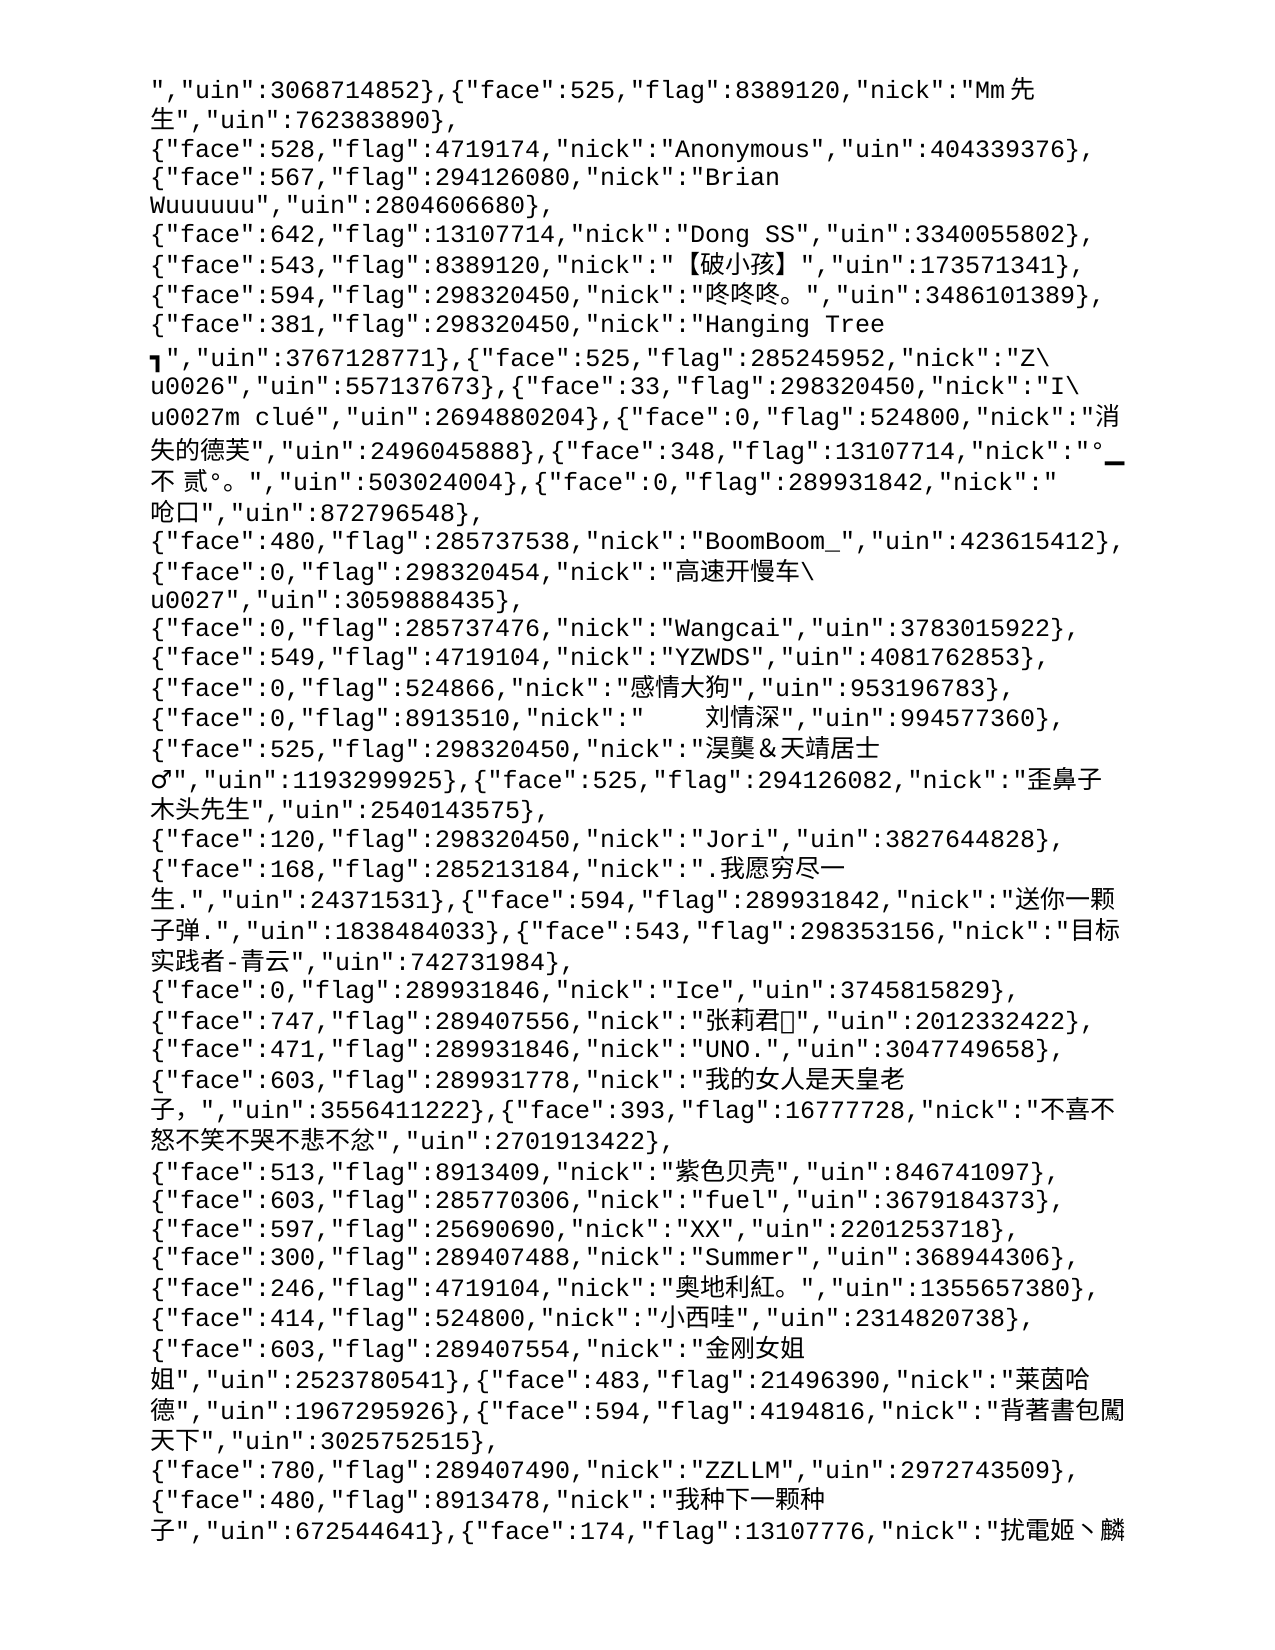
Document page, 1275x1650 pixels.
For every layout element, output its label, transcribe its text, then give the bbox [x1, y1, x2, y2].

text {"retcode":0,"result":{"friends":[{"flag":32,"uin":1977672877,"categories":8},{"flag":4,"uin":181332434,"categories":1},{"flag":16,"uin":1088436431,"categories":4},{"flag":0,"uin":941096745,"categories":0},{"flag":0,"uin":1585151611,"categories":0},{"flag":32,"uin":1805276168,"categories":8},{"flag":4,"uin":4096305117,"categories":1},{"flag":56,"uin":286207818,"categories":14},{"flag":24,"uin":1125327405,"categories":6},{"flag":0,"uin":1497473138,"categories":0},{"flag":0,"uin":2739990128,"categories":0},{"flag":0,"uin":1983256516,"categories":0},{"flag":4,"uin":2388335033,"categories":1},{"flag":40,"uin":1147705927,"categories":10},{"flag":52,"uin":2530017767,"categories":13},{"flag":24,"uin":1026406039,"categories":6},{"flag":52,"uin":1375142875,"categories":13},{"flag":60,"uin":741902648,"categories":15},{"flag":0,"uin":4017862415,"categories":0},{"flag":0,"uin":1029088018,"categories":0},{"flag":0,"uin":3264467930,"categories":0},{"flag":0,"uin":1390006806,"categories":0},{"flag":0,"uin":2059604775,"categories":0},{"flag":40,"uin":2039282992,"categories":10},{"flag":0,"uin":1748315047,"categories":0},{"flag":16,"uin":3395792869,"categories":4},{"flag":52,"uin":338614470,"categories":13},{"flag":32,"uin":2291420747,"categories":8},{"flag":56,"uin":3714169466,"categories":14},{"flag":60,"uin":2853954420,"categories":15},{"flag":0,"uin":2028112766,"categories":0},{"flag":52,"uin":3721554358,"categories":13},{"flag":40,"uin":3941231838,"categories":10},{"flag":0,"uin":2887505048,"categories":0},{"flag":0,"uin":2039443837,"categories":0},{"flag":40,"uin":1103178674,"categories":10},{"flag":8,"uin":2213006936,"categories":2},{"flag":52,"uin":3453345269,"categories":13},{"flag":16,"uin":2195235714,"categories":4},{"flag":32,"uin":3367345670,"categories":8},{"flag":4,"uin":3749770206,"categories":1},{"flag":4,"uin":2217980774,"categories":1},{"flag":32,"uin":1768968391,"categories":8},{"flag":8,"uin":3068714852,"categories":2},{"flag":4,"uin":762383890,"categories":1},{"flag":28,"uin":404339376,"categories":7},{"flag":0,"uin":2804606680,"categories":0},{"flag":4,"uin":3340055802,"categories":1},{"flag":56,"uin":173571341,"categories":14},{"flag":40,"uin":3486101389,"categories":10},{"flag":0,"uin":3767128771,"categories":0},{"flag":4,"uin":557137673,"categories":1},{"flag":0,"uin":2694880204,"categories":0},{"flag":4,"uin":2496045888,"categories":1},{"flag":0,"uin":503024004,"categories":0},{"flag":8,"uin":872796548,"categories":2},{"flag":8,"uin":423615412,"categories":2},{"flag":8,"uin":3059888435,"categories":2},{"flag":16,"uin":3783015922,"categories":4},{"flag":0,"uin":4081762853,"categories":0},{"flag":56,"uin":953196783,"categories":14},{"flag":4,"uin":994577360,"categories":1},{"flag":0,"uin":1193299925,"categories":0},{"flag":16,"uin":2540143575,"categories":4},{"flag":16,"uin":3827644828,"categories":4},{"flag":16,"uin":24371531,"categories":4},{"flag":0,"uin":1838484033,"categories":0},{"flag":40,"uin":742731984,"categories":10},{"flag":4,"uin":3745815829,"categories":1},{"flag":52,"uin":2012332422,"categories":13},{"flag":4,"uin":3047749658,"categories":1},{"flag":40,"uin":3556411222,"categories":10},{"flag":4,"uin":2701913422,"categories":1},{"flag":12,"uin":846741097,"categories":3},{"flag":0,"uin":3679184373,"categories":0},{"flag":0,"uin":2201253718,"categories":0},{"flag":56,"uin":368944306,"categories":14},{"flag":0,"uin":1355657380,"categories":0},{"flag":4,"uin":2314820738,"categories":1},{"flag":4,"uin":2523780541,"categories":1},{"flag":4,"uin":1967295926,"categories":1},{"flag":60,"uin":3025752515,"categories":15},{"flag":8,"uin":2972743509,"categories":2},{"flag":0,"uin":672544641,"categories":0},{"flag":4,"uin":870121305,"categories":1},{"flag":8,"uin":103862768,"categories":2},{"flag":8,"uin":2204872800,"categories":2},{"flag":4,"uin":2664429340,"categories":1},{"flag":28,"uin":2154140065,"categories":7},{"flag":0,"uin":422325932,"categories":0},{"flag":52,"uin":3712918149,"categories":13},{"flag":60,"uin":1078311989,"categories":15},{"flag":4,"uin":3684174950,"categories":1},{"flag":0,"uin":3094356795,"categories":0},{"flag":8,"uin":1661527163,"categories":2},{"flag":180,"uin":2423761838,"categories":13},{"flag":0,"uin":454094870,"categories":0},{"flag":52,"uin":2529801540,"categories":13},{"flag":4,"uin":4141049519,"categories":1},{"flag":16,"uin":2283606403,"categories":4},{"flag":4,"uin":2065586646,"categories":1},{"flag":4,"uin":3851402153,"categories":1},{"flag":0,"uin":3277047291,"categories":0},{"flag":4,"uin":1936321019,"categories":1},{"flag":16,"uin":4235856648,"categories":4},{"flag":52,"uin":3076685576,"categories":13},{"flag":52,"uin":1316903305,"categories":13},{"flag":0,"uin":4195509427,"categories":0},{"flag":8,"uin":3044831726,"categories":2},{"flag":56,"uin":820228441,"categories":14},{"flag":4,"uin":3386157348,"categories":1},{"flag":4,"uin":531222214,"categories":1},{"flag":4,"uin":2642720843,"categories":1},{"flag":56,"uin":3659999570,"categories":14},{"flag":60,"uin":54246419,"categories":15},{"flag":24,"uin":4260761366,"categories":6},{"flag":4,"uin":3297378557,"categories":1},{"flag":0,"uin":4268887161,"categories":0},{"flag":0,"uin":1633070284,"categories":0},{"flag":0,"uin":541297462,"categories":0},{"flag":8,"uin":3866683781,"categories":2},{"flag":16,"uin":3149378299,"categories":4},{"flag":24,"uin":358662936,"categories":6},{"flag":0,"uin":473553330,"categories":0},{"flag":56,"uin":2077016718,"categories":14},{"flag":40,"uin":1738680229,"categories":10},{"flag":56,"uin":2253793653,"categories":14},{"flag":8,"uin":2037083134,"categories":2},{"flag":0,"uin":820429602,"categories":0},{"flag":0,"uin":1019040402,"categories":0},{"flag":40,"uin":2493090829,"categories":10},{"flag":8,"uin":2929705342,"categories":2},{"flag":36,"uin":460677229,"categories":9},{"flag":56,"uin":3455013325,"categories":14},{"flag":40,"uin":2850645815,"categories":10},{"flag":4,"uin":3277943363,"categories":1},{"flag":60,"uin":680821533,"categories":15},{"flag":16,"uin":2568018606,"categories":4},{"flag":8,"uin":3793664627,"categories":2},{"flag":40,"uin":1190783551,"categories":10},{"flag":0,"uin":2066798362,"categories":0},{"flag":16,"uin":91356596,"categories":4},{"flag":40,"uin":4095632478,"categories":10},{"flag":16,"uin":1733302369,"categories":4},{"flag":0,"uin":2792243439,"categories":0},{"flag":40,"uin":4005201857,"categories":10},{"flag":4,"uin":3262958785,"categories":1},{"flag":0,"uin":3654423141,"categories":0},{"flag":0,"uin":3343422046,"categories":0},{"flag":16,"uin":1577047633,"categories":4},{"flag":4,"uin":49380132,"categories":1},{"flag":24,"uin":3720171744,"categories":6},{"flag":16,"uin":3284866365,"categories":4},{"flag":56,"uin":671367841,"categories":14},{"flag":40,"uin":4246366141,"categories":10},{"flag":4,"uin":1269370612,"categories":1},{"flag":12,"uin":777581083,"categories":3},{"flag":16,"uin":1908794158,"categories":4},{"flag":28,"uin":1720972474,"categories":7},{"flag":16,"uin":3474328382,"categories":4},{"flag":52,"uin":2214464719,"categories":13},{"flag":0,"uin":1113654174,"categories":0},{"flag":0,"uin":1924991718,"categories":0},{"flag":40,"uin":1646577952,"categories":10},{"flag":0,"uin":4195594865,"categories":0},{"flag":56,"uin":1529899454,"categories":14},{"flag":16,"uin":1431876177,"categories":4},{"flag":40,"uin":2513566115,"categories":10},{"flag":12,"uin":2342688027,"categories":3},{"flag":60,"uin":4250322215,"categories":15},{"flag":56,"uin":4161153221,"categories":14},{"flag":0,"uin":1797296198,"categories":0},{"flag":56,"uin":2803488946,"categories":14},{"flag":8,"uin":202682191,"categories":2},{"flag":0,"uin":2023888221,"categories":0},{"flag":0,"uin":2965573691,"categories":0},{"flag":12,"uin":2026599701,"categories":3},{"flag":48,"uin":1199066756,"categories":12},{"flag":8,"uin":432864289,"categories":2},{"flag":0,"uin":1648979348,"categories":0},{"flag":8,"uin":2030730295,"categories":2},{"flag":36,"uin":1527649067,"categories":9},{"flag":56,"uin":3633354779,"categories":14},{"flag":16,"uin":1073838877,"categories":4},{"flag":0,"uin":3672791053,"categories":0},{"flag":0,"uin":805894474,"categories":0},{"flag":60,"uin":1785828017,"categories":15},{"flag":60,"uin":2353957540,"categories":15},{"flag":16,"uin":2801910081,"categories":4},{"flag":24,"uin":592945054,"categories":6},{"flag":0,"uin":1156411021,"categories":0},{"flag":4,"uin":1274049440,"categories":1},{"flag":16,"uin":2567874074,"categories":4},{"flag":56,"uin":2724574832,"categories":14},{"flag":40,"uin":3378219673,"categories":10},{"flag":56,"uin":3068907758,"categories":14},{"flag":16,"uin":1225739776,"categories":4},{"flag":56,"uin":1604813308,"categories":14},{"flag":0,"uin":2978030534,"categories":0},{"flag":4,"uin":3517813898,"categories":1},{"flag":16,"uin":3949277109,"categories":4},{"flag":12,"uin":890469545,"categories":3},{"flag":16,"uin":3312439941,"categories":4},{"flag":8,"uin":2769104677,"categories":2},{"flag":40,"uin":4091629637,"categories":10},{"flag":4,"uin":2494987136,"categories":1},{"flag":0,"uin":3820709586,"categories":0},{"flag":4,"uin":1223429696,"categories":1},{"flag":0,"uin":3163067334,"categories":0},{"flag":56,"uin":1440948937,"categories":14},{"flag":24,"uin":4106038376,"categories":6},{"flag":0,"uin":4213490044,"categories":0},{"flag":16,"uin":104731760,"categories":4},{"flag":4,"uin":1378558763,"categories":1},{"flag":24,"uin":1716309025,"categories":6},{"flag":24,"uin":2577553388,"categories":6},{"flag":24,"uin":2113477161,"categories":6},{"flag":40,"uin":763811300,"categories":10},{"flag":56,"uin":1277261631,"categories":14},{"flag":4,"uin":1156618760,"categories":1},{"flag":40,"uin":1538845058,"categories":10},{"flag":40,"uin":3817764977,"categories":10},{"flag":8,"uin":4095309896,"categories":2},{"flag":8,"uin":4189826169,"categories":2},{"flag":16,"uin":2210825551,"categories":4},{"flag":24,"uin":1852029622,"categories":6},{"flag":0,"uin":365713189,"categories":0},{"flag":56,"uin":3806751814,"categories":14},{"flag":0,"uin":861491298,"categories":0},{"flag":36,"uin":1097773474,"categories":9},{"flag":0,"uin":1570744274,"categories":0},{"flag":56,"uin":4256126939,"categories":14},{"flag":0,"uin":3350965508,"categories":0},{"flag":40,"uin":950237266,"categories":10},{"flag":0,"uin":151684000,"categories":0},{"flag":40,"uin":1441627253,"categories":10},{"flag":56,"uin":687799544,"categories":14},{"flag":56,"uin":1772588817,"categories":14},{"flag":8,"uin":27297742,"categories":2},{"flag":16,"uin":1928697133,"categories":4},{"flag":8,"uin":308911789,"categories":2},{"flag":0,"uin":1561562393,"categories":0},{"flag":56,"uin":274465593,"categories":14},{"flag":56,"uin":214623348,"categories":14},{"flag":24,"uin":3371971021,"categories":6},{"flag":24,"uin":2718128011,"categories":6},{"flag":40,"uin":785644274,"categories":10},{"flag":56,"uin":3877792724,"categories":14},{"flag":24,"uin":1645723024,"categories":6},{"flag":40,"uin":1695307879,"categories":10},{"flag":40,"uin":793715980,"categories":10},{"flag":0,"uin":686188473,"categories":0},{"flag":40,"uin":4106253649,"categories":10},{"flag":24,"uin":2899526214,"categories":6},{"flag":8,"uin":1110137406,"categories":2},{"flag":8,"uin":2580704359,"categories":2},{"flag":8,"uin":2050968098,"categories":2},{"flag":8,"uin":627799510,"categories":2},{"flag":0,"uin":799614558,"categories":0},{"flag":60,"uin":1133013151,"categories":15},{"flag":40,"uin":1934469538,"categories":10},{"flag":28,"uin":2806771956,"categories":7},{"flag":4,"uin":4051144137,"categories":1},{"flag":4,"uin":1758883317,"categories":1},{"flag":0,"uin":1966274612,"categories":0},{"flag":40,"uin":2112703993,"categories":10},{"flag":36,"uin":602181312,"categories":9},{"flag":16,"uin":2512670497,"categories":4},{"flag":24,"uin":1917702288,"categories":6},{"flag":16,"uin":3708862873,"categories":4},{"flag":40,"uin":249442008,"categories":10},{"flag":60,"uin":1833509900,"categories":15},{"flag":0,"uin":887594263,"categories":0},{"flag":32,"uin":766497619,"categories":8},{"flag":24,"uin":2638781884,"categories":6},{"flag":0,"uin":3085155043,"categories":0},{"flag":24,"uin":3758830631,"categories":6},{"flag":0,"uin":1323525072,"categories":0},{"flag":56,"uin":4176151438,"categories":14},{"flag":56,"uin":3510012239,"categories":14},{"flag":24,"uin":4193103269,"categories":6},{"flag":40,"uin":4239830383,"categories":10},{"flag":56,"uin":2377771958,"categories":14},{"flag":0,"uin":1726221749,"categories":0},{"flag":12,"uin":2861633915,"categories":3},{"flag":56,"uin":3004507308,"categories":14},{"flag":12,"uin":1824214288,"categories":3},{"flag":24,"uin":320664662,"categories":6},{"flag":52,"uin":3762129043,"categories":13},{"flag":0,"uin":2417659070,"categories":0},{"flag":8,"uin":1630280990,"categories":2},{"flag":40,"uin":3053634866,"categories":10},{"flag":0,"uin":1383364091,"categories":0},{"flag":24,"uin":948901744,"categories":6},{"flag":24,"uin":452606520,"categories":6},{"flag":0,"uin":1430148815,"categories":0},{"flag":56,"uin":2361233545,"categories":14},{"flag":4,"uin":2607342395,"categories":1},{"flag":60,"uin":2514390106,"categories":15},{"flag":0,"uin":3212298566,"categories":0},{"flag":0,"uin":1180436080,"categories":0},{"flag":8,"uin":620934961,"categories":2},{"flag":0,"uin":1453307694,"categories":0},{"flag":28,"uin":4186464775,"categories":7},{"flag":0,"uin":1742243536,"categories":0},{"flag":0,"uin":1023362171,"categories":0}],"marknames":[{"uin":1977672877,"markname":"麦水科","type":0},{"uin":1088436431,"markname":"钟玲","type":0},{"uin":1585151611,"markname":"崔","type":0},{"uin":1805276168,"markname":"徐庆钟","type":0},{"uin":4096305117,"markname":"林佳豪","type":0},{"uin":286207818,"markname":"郭芳","type":0},{"uin":1125327405,"markname":"任传佳","type":0},{"uin":1497473138,"markname":"武汉地区负责人","type":0},{"uin":2739990128,"markname":"二中","type":0},{"uin":1983256516,"markname":"宋红莹教官","type":0},{"uin":2388335033,"markname":"张家豪","type":0},{"uin":1147705927,"markname":"虞达靖(十二届)","type":0},{"uin":2530017767,"markname":"麦薇","type":0},{"uin":1026406039,"markname":"卢涵","type":0},{"uin":1375142875,"markname":"欧琳","type":0},{"uin":741902648,"markname":"何桦","type":0},{"uin":4017862415,"markname":"刘洋","type":0},{"uin":1029088018,"markname":"。。。。。","type":0},{"uin":1390006806,"markname":"qq音速家族","type":0},{"uin":2059604775,"markname":"张晟凯自强","type":0},{"uin":2039282992,"markname":"鄂永芳","type":0},{"uin":1748315047,"markname":"小哄~(^V^)","type":0},{"uin":3395792869,"markname":"鸭子","type":0},{"uin":338614470,"markname":"杨泽敏","type":0},{"uin":3714169466,"markname":"廖敏","type":0},{"uin":2853954420,"markname":"罗家霖","type":0},{"uin":2028112766,"markname":"周雨梅","type":0},{"uin":3721554358,"markname":"赵珊莹","type":0},{"uin":3941231838,"markname":"十三届：李勇浩","type":0},{"uin":2887505048,"markname":"柳高地信学妹","type":0},{"uin":2039443837,"markname":"李万哲","type":0},{"uin":1103178674,"markname":"写作部：曾建姣","type":0},{"uin":2213006936,"markname":"陆秋丹","type":0},{"uin":3453345269,"markname":"张人干","type":0},{"uin":2195235714,"markname":"莫惠琴","type":0},{"uin":3367345670,"markname":"龙旭达","type":0},{"uin":3749770206,"markname":"黄维正","type":0},{"uin":2217980774,"markname":"大头","type":0},{"uin":3068714852,"markname":"赖系","type":0},{"uin":762383890,"markname":"大头","type":0},{"uin":2804606680,"markname":"吴锦波","type":0},{"uin":3340055802,"markname":"董斯斯","type":0},{"uin":173571341,"markname":"潘晓芸","type":0},{"uin":3486101389,"markname":"董婷婷","type":0},{"uin":3767128771,"markname":"15-资环-杨航025-116","type":0},{"uin":557137673,"markname":"虞思皓","type":0},{"uin":2694880204,"markname":"地信制图江燕桦","type":0},{"uin":2496045888,"markname":"啊蒋","type":0},{"uin":503024004,"markname":"王玥瑶","type":0},{"uin":872796548,"markname":" 冼蕾","type":0},{"uin":423615412,"markname":"潘泓江","type":0},{"uin":3059888435,"markname":"董霖明","type":0},{"uin":3783015922,"markname":"董富瑞","type":0},{"uin":4081762853,"markname":"15-地信-武景岳","type":0},{"uin":953196783,"markname":"邱闲","type":0},{"uin":994577360,"markname":"陈刘云","type":0},{"uin":1193299925,"markname":"略懂-康雨豪","type":0},{"uin":2540143575,"markname":"董鑫明","type":0},{"uin":3827644828,"markname":"N≡N","type":0},{"uin":24371531,"markname":"廖频","type":0},{"uin":1838484033,"markname":"15-地信-张慧","type":0},{"uin":742731984,"markname":"副社长李青云","type":0},{"uin":3745815829,"markname":"黎明兵","type":0},{"uin":2012332422,"markname":"潘俊霖","type":0},{"uin":3047749658,"markname":"董刚玉","type":0},{"uin":3556411222,"markname":"岑祚保","type":0},{"uin":2701913422,"markname":"冯月的mam","type":0},{"uin":846741097,"markname":"大姑姑","type":0},{"uin":3679184373,"markname":"冯玉乾","type":0},{"uin":2201253718,"markname":"14柳高徐汐","type":0},{"uin":368944306,"markname":"蒋跃兰","type":0},{"uin":1355657380,"markname":"学姐14号兰志娴","type":0},{"uin":2314820738,"markname":"李希靖","type":0},{"uin":2523780541,"markname":"李慧雯","type":0},{"uin":1967295926,"markname":"韦静茜","type":0},{"uin":3025752515,"markname":"谭济莎","type":0},{"uin":2972743509,"markname":"张强","type":0},{"uin":672544641,"markname":"14-地信-李郑宇","type":0},{"uin":870121305,"markname":"黎俊麟","type":0},{"uin":103862768,"markname":"邱俊源","type":0},{"uin":2204872800,"markname":"邓荻琛","type":0},{"uin":2664429340,"markname":"林楚莹","type":0},{"uin":422325932,"markname":"惠紫卿","type":0},{"uin":3712918149,"markname":"梁翀","type":0},{"uin":1078311989,"markname":"黄柳君","type":0},{"uin":3684174950,"markname":" 朱思娜","type":0},{"uin":3094356795,"markname":"谢煜晨","type":0},{"uin":1661527163,"markname":"豪弟","type":0},{"uin":2423761838,"markname":"黄振旸","type":0},{"uin":454094870,"markname":"何晓辉","type":0},{"uin":2529801540,"markname":"黄晨","type":0},{"uin":4141049519,"markname":"张灵玉","type":0},{"uin":2283606403,"markname":"妹","type":0},{"uin":2065586646,"markname":"陈俪萱","type":0},{"uin":3851402153,"markname":"于春堃","type":0},{"uin":3277047291,"markname":" 地信3班 朱正","type":0},{"uin":1936321019,"markname":"吴凌","type":0},{"uin":4235856648,"markname":"许艺龄","type":0},{"uin":3076685576,"markname":"邱昱","type":0},{"uin":1316903305,"markname":"严焱","type":0},{"uin":4195509427,"markname":"遥感陈江媛","type":0},{"uin":3044831726,"markname":"邓沂昕","type":0},{"uin":820228441,"markname":"李浩玮","type":0},{"uin":3386157348,"markname":"蒋晓君","type":0},{"uin":531222214,"markname":"韦德力","type":0},{"uin":2642720843,"markname":"覃思琦","type":0},{"uin":3659999570,"markname":"卢芳安","type":0},{"uin":54246419,"markname":"覃丽冰","type":0},{"uin":4260761366,"markname":"罗静","type":0},{"uin":3297378557,"markname":"周鹏祥","type":0},{"uin":4268887161,"markname":"15-资环-慕航116","type":0},{"uin":1633070284,"markname":"社会学 叶佳韵","type":0},{"uin":541297462,"markname":"刘宇森","type":0},{"uin":3866683781,"markname":"莫丹琳","type":0},{"uin":3149378299,"markname":"林瑶","type":0},{"uin":358662936,"markname":"梁国芳","type":0},{"uin":473553330,"markname":"胡琦","type":0},{"uin":2077016718,"markname":"刘科龙","type":0},{"uin":1738680229,"markname":"写作部：张慧敏","type":0},{"uin":2253793653,"markname":"李梦洁","type":0},{"uin":2037083134,"markname":"梁舒","type":0},{"uin":820429602,"markname":"金逸陶","type":0},{"uin":1019040402,"markname":"产品组 李耳冉","type":0},{"uin":2493090829,"markname":"董秀珍","type":0},{"uin":2929705342,"markname":"恒星","type":0},{"uin":460677229,"markname":"陶建宁","type":0},{"uin":3455013325,"markname":"钟瑞彬","type":0},{"uin":2850645815,"markname":"钟奋忠","type":0},{"uin":3277943363,"markname":"钟杭利","type":0},{"uin":680821533,"markname":"欧婷","type":0},{"uin":2568018606,"markname":"陈日红","type":0},{"uin":3793664627,"markname":"陶玉华","type":0},{"uin":1190783551,"markname":"钟奋忠","type":0},{"uin":2066798362,"markname":"程家伟","type":0},{"uin":91356596,"markname":" 覃邡蘇","type":0},{"uin":4095632478,"markname":"宣传部：卿宁","type":0},{"uin":1733302369,"markname":"程榜昇","type":0},{"uin":2792243439,"markname":"中文-李雯","type":0},{"uin":4005201857,"markname":"人事部；植成园","type":0},{"uin":3262958785,"markname":"何清","type":0},{"uin":3654423141,"markname":"雷超然","type":0},{"uin":3343422046,"markname":"吕剑伦","type":0},{"uin":1577047633,"markname":"李阳","type":0},{"uin":49380132,"markname":"容叶枫","type":0},{"uin":3720171744,"markname":"黄怡","type":0},{"uin":3284866365,"markname":"谢佳秀","type":0},{"uin":671367841,"markname":"贾哲铖","type":0},{"uin":4246366141,"markname":"编辑部:麦素娇","type":0},{"uin":1269370612,"markname":"杨懿","type":0},{"uin":777581083,"markname":"小姑姑","type":0},{"uin":3474328382,"markname":"黄芃曦","type":0},{"uin":2214464719,"markname":"何梓妍","type":0},{"uin":1113654174,"markname":"金星","type":0},{"uin":1924991718,"markname":"杨钦","type":0},{"uin":1646577952,"markname":"美编部：郑世龙","type":0},{"uin":4195594865,"markname":"陈施旅","type":0},{"uin":1529899454,"markname":"潘秋连","type":0},{"uin":1431876177,"markname":"钟云萍","type":0},{"uin":2513566115,"markname":"苏群超","type":0},{"uin":4250322215,"markname":"梁帆","type":0},{"uin":4161153221,"markname":"董耕","type":0},{"uin":1797296198,"markname":"柳高唐小宇","type":0},{"uin":2803488946,"markname":"冼雪连","type":0},{"uin":202682191,"markname":"李红","type":0},{"uin":2023888221,"markname":"霍坤","type":0},{"uin":2965573691,"markname":"15 地信 葛晖","type":0},{"uin":2026599701,"markname":"舅娘","type":0},{"uin":432864289,"markname":"庄舒麟","type":0},{"uin":1648979348,"markname":"16-河南-赵紫远","type":0},{"uin":2030730295,"markname":"二龙","type":0},{"uin":1527649067,"markname":"梁大润","type":0},{"uin":1073838877,"markname":"黄思宁","type":0},{"uin":3672791053,"markname":"体育部陈芳奇","type":0},{"uin":805894474,"markname":"王廷宇720","type":0},{"uin":1785828017,"markname":"潘科宇","type":0},{"uin":2353957540,"markname":"王燕","type":0},{"uin":2801910081,"markname":"钟昕","type":0},{"uin":592945054,"markname":"杨瑞强(十六届)","type":0},{"uin":1156411021,"markname":"地信4班 王梦雪","type":0},{"uin":1274049440,"markname":"谢孟宁","type":0},{"uin":2567874074,"markname":"黎丽莉","type":0},{"uin":2724574832,"markname":"邱靖茜","type":0},{"uin":3378219673,"markname":"廖恢鹏","type":0},{"uin":3068907758,"markname":"钟秀兰","type":0},{"uin":1225739776,"markname":"邹雅静","type":0},{"uin":1604813308,"markname":"罗新芸","type":0},{"uin":2978030534,"markname":"学委","type":0},{"uin":3517813898,"markname":"陈卓婷","type":0},{"uin":3949277109,"markname":"卢阳","type":0},{"uin":3312439941,"markname":"周福强","type":0},{"uin":2769104677,"markname":"潘鸿","type":0},{"uin":4091629637,"markname":"记者部：吴霞","type":0},{"uin":2494987136,"markname":"董荷晨","type":0},{"uin":3820709586,"markname":"15-资环-何义国","type":0},{"uin":1223429696,"markname":"覃思琦","type":0},{"uin":3163067334,"markname":"15—资环—冷晔衡0","type":0},{"uin":1440948937,"markname":"卢梁","type":0},{"uin":4106038376,"markname":"记者部：杨春玉","type":0},{"uin":4213490044,"markname":"16广西石珊珊","type":0},{"uin":104731760,"markname":"钟玲","type":0},{"uin":1378558763,"markname":"王毓江","type":0},{"uin":1716309025,"markname":"编辑部钟薇","type":0},{"uin":2577553388,"markname":"岑静萍","type":0},{"uin":2113477161,"markname":"陈...","type":0},{"uin":763811300,"markname":"董小琴","type":0},{"uin":1277261631,"markname":"钟晓虹","type":0},{"uin":1156618760,"markname":"程鹏","type":0},{"uin":1538845058,"markname":" 黄蔼蓉","type":0},{"uin":3817764977,"markname":"陶啊莲","type":0},{"uin":4095309896,"markname":"钟京怡","type":0},{"uin":4189826169,"markname":"廖绪彬","type":0},{"uin":2210825551,"markname":"董翠莲","type":0},{"uin":1852029622,"markname":"陶善豪","type":0},{"uin":365713189,"markname":"15-地信-吴林颖-126-","type":0},{"uin":3806751814,"markname":"潘新会","type":0},{"uin":861491298,"markname":"赵妈","type":0},{"uin":1097773474,"markname":"潘任安","type":0},{"uin":1570744274,"markname":"15-地信-段雨希-130-","type":0},{"uin":4256126939,"markname":"陶兴花","type":0},{"uin":3350965508,"markname":"刘佳佳","type":0},{"uin":950237266,"markname":"人事部：杨华华","type":0},{"uin":1441627253,"markname":"编辑部：李浩","type":0},{"uin":687799544,"markname":"潘绍玉","type":0},{"uin":27297742,"markname":"一中吧那个理科渣","type":0},{"uin":1928697133,"markname":"钟明峰","type":0},{"uin":308911789,"markname":"廖倍仪","type":0},{"uin":1561562393,"markname":"陆裕富","type":0},{"uin":274465593,"markname":"徐小妹","type":0},{"uin":214623348,"markname":"廖春","type":0},{"uin":3371971021,"markname":"董榕叶","type":0},{"uin":2718128011,"markname":"周明裕","type":0},{"uin":785644274,"markname":"毛辉","type":0},{"uin":3877792724,"markname":"董连娇","type":0},{"uin":1645723024,"markname":"刘钰杰","type":0},{"uin":1695307879,"markname":"杨扬","type":0},{"uin":793715980,"markname":"钟婷茹","type":0},{"uin":686188473,"markname":"简文韵","type":0},{"uin":4106253649,"markname":"陈杏芳","type":0},{"uin":2899526214,"markname":"潘丽丽","type":0},{"uin":1110137406,"markname":"董子健","type":0},{"uin":2580704359,"markname":"谢丽轩","type":0},{"uin":2050968098,"markname":"刘懿","type":0},{"uin":627799510,"markname":"朱茵","type":0},{"uin":799614558,"markname":"汪","type":0},{"uin":1133013151,"markname":"温晴","type":0},{"uin":1934469538,"markname":"何家慧","type":0},{"uin":2806771956,"markname":"李华","type":0},{"uin":4051144137,"markname":"骆俊地","type":0},{"uin":1758883317,"markname":"李逢欲","type":0},{"uin":1966274612,"markname":"纪煜杰","type":0},{"uin":2112703993,"markname":"陈玲","type":0},{"uin":602181312,"markname":"谢易秀","type":0},{"uin":2512670497,"markname":"覃芳秀","type":0},{"uin":1917702288,"markname":"钟易均","type":0},{"uin":3708862873,"markname":"QQ","type":0},{"uin":249442008,"markname":"植呈园","type":0},{"uin":1833509900,"markname":"刘凯妮","type":0},{"uin":887594263,"markname":"张佳楠-地四","type":0},{"uin":766497619,"markname":"唐绪富","type":0},{"uin":2638781884,"markname":"邓贤平","type":0},{"uin":3085155043,"markname":"马思","type":0},{"uin":3758830631,"markname":"陈雪","type":0},{"uin":4176151438,"markname":"刘燕","type":0},{"uin":3510012239,"markname":"莫求莲","type":0},{"uin":4193103269,"markname":"赵海莲","type":0},{"uin":2377771958,"markname":"罗丽珍","type":0},{"uin":1726221749,"markname":"13贺州张义立","type":0},{"uin":3004507308,"markname":"钟小英","type":0},{"uin":1824214288,"markname":"欧艳英","type":0},{"uin":320664662,"markname":"李玉娟","type":0},{"uin":3762129043,"markname":"肥兆","type":0},{"uin":2417659070,"markname":"柳高覃超","type":0},{"uin":1630280990,"markname":"陆鑫","type":0},{"uin":3053634866,"markname":"莫艳","type":0},{"uin":1383364091,"markname":"张曼丽","type":0},{"uin":948901744,"markname":"陶善豪","type":0},{"uin":452606520,"markname":"刘思萍","type":0},{"uin":1430148815,"markname":"地信3班 刘晓奎","type":0},{"uin":2361233545,"markname":"廖心华","type":0},{"uin":2514390106,"markname":"莫传键","type":0},{"uin":3212298566,"markname":"14-地信-郁婷婷","type":0},{"uin":1180436080,"markname":"物院微电刘森","type":0},{"uin":620934961,"markname":"一中那个理科","type":0},{"uin":1453307694,"markname":"16 经管 章千","type":0},{"uin":4186464775,"markname":"元旦同学","type":0},{"uin":1742243536,"markname":"焦明捷","type":0}],"categories":[{"index":0,"sort":2,"name":"none"},{"index":1,"sort":4,"name":"primary"},{"index":2,"sort":10,"name":"friend"},{"index":3,"sort":13,"name":"Relationship"},{"index":4,"sort":6,"name":"Middle"},{"index":5,"sort":19,"name":"another"},{"index":6,"sort":12,"name":"literature 2"},{"index":7,"sort":1,"name":""},{"index":8,"sort":9,"name":"master"},{"index":9,"sort":5,"name":" senior 1"},{"index":10,"sort":11,"name":"literature 1"},{"index":11,"sort":20,"name":"封权限"},{"index":12,"sort":3,"name":"。"},{"index":13,"sort":8,"name":"small"},{"index":14,"sort":7,"name":"senior 2"},{"index":15,"sort":14,"name":"again"}],"vipinfo":[{"vip_level":0,"u":2065586646,"is_vip":0},{"vip_level":0,"u":3851402153,"is_vip":0},{"vip_level":0,"u":3277047291,"is_vip":0},{"vip_level":0,"u":1936321019,"is_vip":0},{"vip_level":0,"u":4235856648,"is_vip":0},{"vip_level":0,"u":3076685576,"is_vip":0},{"vip_level":0,"u":1316903305,"is_vip":0},{"vip_level":0,"u":4195509427,"is_vip":0},{"vip_level":0,"u":3044831726,"is_vip":0},{"vip_level":0,"u":820228441,"is_vip":0},{"vip_level":0,"u":3386157348,"is_vip":0},{"vip_level":6,"u":531222214,"is_vip":1},{"vip_level":0,"u":2642720843,"is_vip":0},{"vip_level":0,"u":3659999570,"is_vip":0},{"vip_level":0,"u":54246419,"is_vip":0},{"vip_level":3,"u":4260761366,"is_vip":1},{"vip_level":0,"u":3297378557,"is_vip":0},{"vip_level":1,"u":4268887161,"is_vip":1},{"vip_level":0,"u":1633070284,"is_vip":0},{"vip_level":0,"u":541297462,"is_vip":0},{"vip_level":0,"u":3866683781,"is_vip":0},{"vip_level":5,"u":3149378299,"is_vip":1},{"vip_level":6,"u":358662936,"is_vip":1},{"vip_level":4,"u":473553330,"is_vip":1},{"vip_level":0,"u":2077016718,"is_vip":0},{"vip_level":7,"u":1738680229,"is_vip":1},{"vip_level":0,"u":2253793653,"is_vip":0},{"vip_level":0,"u":2037083134,"is_vip":0},{"vip_level":5,"u":820429602,"is_vip":1},{"vip_level":4,"u":1019040402,"is_vip":1},{"vip_level":0,"u":2493090829,"is_vip":0},{"vip_level":0,"u":2929705342,"is_vip":0},{"vip_level":0,"u":460677229,"is_vip":0},{"vip_level":0,"u":3455013325,"is_vip":0},{"vip_level":0,"u":2850645815,"is_vip":0},{"vip_level":0,"u":3277943363,"is_vip":0},{"vip_level":3,"u":680821533,"is_vip":1},{"vip_level":0,"u":2568018606,"is_vip":0},{"vip_level":0,"u":3793664627,"is_vip":0},{"vip_level":0,"u":1190783551,"is_vip":0},{"vip_level":0,"u":2066798362,"is_vip":0},{"vip_level":0,"u":91356596,"is_vip":0},{"vip_level":1,"u":4095632478,"is_vip":1},{"vip_level":0,"u":1733302369,"is_vip":0},{"vip_level":3,"u":2792243439,"is_vip":1},{"vip_level":0,"u":4005201857,"is_vip":0},{"vip_level":0,"u":3262958785,"is_vip":0},{"vip_level":4,"u":3654423141,"is_vip":1},{"vip_level":0,"u":3343422046,"is_vip":0},{"vip_level":0,"u":1577047633,"is_vip":0},{"vip_level":0,"u":793715980,"is_vip":0},{"vip_level":0,"u":686188473,"is_vip":0},{"vip_level":0,"u":4106253649,"is_vip":0},{"vip_level":0,"u":2899526214,"is_vip":0},{"vip_level":0,"u":1110137406,"is_vip":0},{"vip_level":0,"u":2580704359,"is_vip":0},{"vip_level":0,"u":2050968098,"is_vip":0},{"vip_level":0,"u":627799510,"is_vip":0},{"vip_level":0,"u":799614558,"is_vip":0},{"vip_level":0,"u":1133013151,"is_vip":0},{"vip_level":0,"u":1934469538,"is_vip":0},{"vip_level":0,"u":2806771956,"is_vip":0},{"vip_level":0,"u":4051144137,"is_vip":0},{"vip_level":0,"u":1758883317,"is_vip":0},{"vip_level":0,"u":1966274612,"is_vip":0},{"vip_level":0,"u":2112703993,"is_vip":0},{"vip_level":0,"u":602181312,"is_vip":0},{"vip_level":0,"u":2512670497,"is_vip":0},{"vip_level":0,"u":1917702288,"is_vip":0},{"vip_level":0,"u":3708862873,"is_vip":0},{"vip_level":0,"u":249442008,"is_vip":0},{"vip_level":4,"u":1833509900,"is_vip":1},{"vip_level":0,"u":887594263,"is_vip":0},{"vip_level":0,"u":766497619,"is_vip":0},{"vip_level":0,"u":2638781884,"is_vip":0},{"vip_level":0,"u":3085155043,"is_vip":0},{"vip_level":0,"u":3758830631,"is_vip":0},{"vip_level":0,"u":1323525072,"is_vip":0},{"vip_level":0,"u":4176151438,"is_vip":0},{"vip_level":0,"u":3510012239,"is_vip":0},{"vip_level":0,"u":4193103269,"is_vip":0},{"vip_level":0,"u":4239830383,"is_vip":0},{"vip_level":0,"u":2377771958,"is_vip":0},{"vip_level":3,"u":1726221749,"is_vip":1},{"vip_level":0,"u":2861633915,"is_vip":0},{"vip_level":0,"u":3004507308,"is_vip":0},{"vip_level":0,"u":1824214288,"is_vip":0},{"vip_level":0,"u":320664662,"is_vip":0},{"vip_level":0,"u":3762129043,"is_vip":0},{"vip_level":0,"u":2417659070,"is_vip":0},{"vip_level":0,"u":1630280990,"is_vip":0},{"vip_level":0,"u":3053634866,"is_vip":0},{"vip_level":0,"u":1383364091,"is_vip":0},{"vip_level":0,"u":948901744,"is_vip":0},{"vip_level":0,"u":452606520,"is_vip":0},{"vip_level":0,"u":1430148815,"is_vip":0},{"vip_level":0,"u":2361233545,"is_vip":0},{"vip_level":0,"u":2607342395,"is_vip":0},{"vip_level":0,"u":2514390106,"is_vip":0},{"vip_level":0,"u":3212298566,"is_vip":0},{"vip_level":0,"u":1977672877,"is_vip":0},{"vip_level":0,"u":181332434,"is_vip":0},{"vip_level":0,"u":1088436431,"is_vip":0},{"vip_level":0,"u":941096745,"is_vip":0},{"vip_level":6,"u":1585151611,"is_vip":1},{"vip_level":0,"u":1805276168,"is_vip":0},{"vip_level":0,"u":4096305117,"is_vip":0},{"vip_level":0,"u":286207818,"is_vip":0},{"vip_level":0,"u":1125327405,"is_vip":0},{"vip_level":0,"u":1497473138,"is_vip":0},{"vip_level":0,"u":2739990128,"is_vip":0},{"vip_level":0,"u":1983256516,"is_vip":0},{"vip_level":0,"u":2388335033,"is_vip":0},{"vip_level":0,"u":1147705927,"is_vip":0},{"vip_level":0,"u":2530017767,"is_vip":0},{"vip_level":0,"u":1026406039,"is_vip":0},{"vip_level":3,"u":1375142875,"is_vip":1},{"vip_level":2,"u":741902648,"is_vip":1},{"vip_level":1,"u":4017862415,"is_vip":1},{"vip_level":0,"u":1029088018,"is_vip":0},{"vip_level":0,"u":3264467930,"is_vip":0},{"vip_level":0,"u":1390006806,"is_vip":0},{"vip_level":0,"u":2059604775,"is_vip":0},{"vip_level":5,"u":2039282992,"is_vip":1},{"vip_level":2,"u":1748315047,"is_vip":1},{"vip_level":0,"u":3395792869,"is_vip":0},{"vip_level":0,"u":338614470,"is_vip":0},{"vip_level":0,"u":2291420747,"is_vip":0},{"vip_level":0,"u":3714169466,"is_vip":0},{"vip_level":6,"u":2853954420,"is_vip":1},{"vip_level":0,"u":2028112766,"is_vip":0},{"vip_level":0,"u":3721554358,"is_vip":0},{"vip_level":0,"u":3941231838,"is_vip":0},{"vip_level":0,"u":2887505048,"is_vip":0},{"vip_level":0,"u":2039443837,"is_vip":0},{"vip_level":6,"u":1103178674,"is_vip":1},{"vip_level":0,"u":2213006936,"is_vip":0},{"vip_level":0,"u":3453345269,"is_vip":0},{"vip_level":0,"u":2195235714,"is_vip":0},{"vip_level":0,"u":3367345670,"is_vip":0},{"vip_level":0,"u":3749770206,"is_vip":0},{"vip_level":0,"u":2217980774,"is_vip":0},{"vip_level":0,"u":1768968391,"is_vip":0},{"vip_level":7,"u":3068714852,"is_vip":1},{"vip_level":0,"u":762383890,"is_vip":0},{"vip_level":4,"u":404339376,"is_vip":1},{"vip_level":0,"u":2804606680,"is_vip":0},{"vip_level":0,"u":3340055802,"is_vip":0},{"vip_level":0,"u":173571341,"is_vip":0},{"vip_level":0,"u":3486101389,"is_vip":0},{"vip_level":0,"u":1180436080,"is_vip":0},{"vip_level":0,"u":1453307694,"is_vip":0},{"vip_level":0,"u":1023362171,"is_vip":0},{"vip_level":0,"u":620934961,"is_vip":0},{"vip_level":0,"u":4186464775,"is_vip":0},{"vip_level":0,"u":1742243536,"is_vip":0},{"vip_level":0,"u":3949277109,"is_vip":0},{"vip_level":0,"u":890469545,"is_vip":0},{"vip_level":0,"u":3312439941,"is_vip":0},{"vip_level":0,"u":2769104677,"is_vip":0},{"vip_level":0,"u":4091629637,"is_vip":0},{"vip_level":0,"u":2494987136,"is_vip":0},{"vip_level":0,"u":3820709586,"is_vip":0},{"vip_level":0,"u":1223429696,"is_vip":0},{"vip_level":0,"u":3163067334,"is_vip":0},{"vip_level":5,"u":1440948937,"is_vip":1},{"vip_level":0,"u":4106038376,"is_vip":0},{"vip_level":0,"u":4213490044,"is_vip":0},{"vip_level":0,"u":104731760,"is_vip":0},{"vip_level":0,"u":1378558763,"is_vip":0},{"vip_level":0,"u":1716309025,"is_vip":0},{"vip_level":0,"u":2577553388,"is_vip":0},{"vip_level":0,"u":2113477161,"is_vip":0},{"vip_level":0,"u":763811300,"is_vip":0},{"vip_level":0,"u":1277261631,"is_vip":0},{"vip_level":4,"u":1156618760,"is_vip":1},{"vip_level":0,"u":1538845058,"is_vip":0},{"vip_level":0,"u":3817764977,"is_vip":0},{"vip_level":0,"u":4095309896,"is_vip":0},{"vip_level":0,"u":4189826169,"is_vip":0},{"vip_level":0,"u":2210825551,"is_vip":0},{"vip_level":0,"u":1852029622,"is_vip":0},{"vip_level":0,"u":365713189,"is_vip":0},{"vip_level":0,"u":3806751814,"is_vip":0},{"vip_level":0,"u":861491298,"is_vip":0},{"vip_level":0,"u":1097773474,"is_vip":0},{"vip_level":0,"u":1570744274,"is_vip":0},{"vip_level":0,"u":4256126939,"is_vip":0},{"vip_level":0,"u":3350965508,"is_vip":0},{"vip_level":0,"u":950237266,"is_vip":0},{"vip_level":0,"u":151684000,"is_vip":0},{"vip_level":0,"u":1441627253,"is_vip":0},{"vip_level":0,"u":687799544,"is_vip":0},{"vip_level":0,"u":1772588817,"is_vip":0},{"vip_level":0,"u":27297742,"is_vip":0},{"vip_level":5,"u":1928697133,"is_vip":1},{"vip_level":0,"u":308911789,"is_vip":0},{"vip_level":3,"u":1561562393,"is_vip":1},{"vip_level":0,"u":274465593,"is_vip":0},{"vip_level":0,"u":214623348,"is_vip":0},{"vip_level":3,"u":3371971021,"is_vip":1},{"vip_level":0,"u":2718128011,"is_vip":0},{"vip_level":0,"u":785644274,"is_vip":0},{"vip_level":3,"u":3877792724,"is_vip":1},{"vip_level":0,"u":1645723024,"is_vip":0},{"vip_level":0,"u":1695307879,"is_vip":0},{"vip_level":0,"u":3767128771,"is_vip":0},{"vip_level":0,"u":3684174950,"is_vip":0},{"vip_level":0,"u":3094356795,"is_vip":0},{"vip_level":0,"u":557137673,"is_vip":0},{"vip_level":0,"u":953196783,"is_vip":0},{"vip_level":0,"u":103862768,"is_vip":0},{"vip_level":0,"u":2694880204,"is_vip":0},{"vip_level":0,"u":3679184373,"is_vip":0},{"vip_level":0,"u":368944306,"is_vip":0},{"vip_level":6,"u":1078311989,"is_vip":1},{"vip_level":0,"u":2423761838,"is_vip":0},{"vip_level":0,"u":2496045888,"is_vip":0},{"vip_level":0,"u":503024004,"is_vip":0},{"vip_level":0,"u":2540143575,"is_vip":0},{"vip_level":6,"u":1967295926,"is_vip":1},{"vip_level":0,"u":872796548,"is_vip":0},{"vip_level":0,"u":4081762853,"is_vip":0},{"vip_level":4,"u":3745815829,"is_vip":1},{"vip_level":0,"u":2972743509,"is_vip":0},{"vip_level":0,"u":2204872800,"is_vip":0},{"vip_level":0,"u":423615412,"is_vip":0},{"vip_level":0,"u":870121305,"is_vip":0},{"vip_level":0,"u":2283606403,"is_vip":0},{"vip_level":7,"u":3059888435,"is_vip":1},{"vip_level":0,"u":3827644828,"is_vip":0},{"vip_level":0,"u":2201253718,"is_vip":0},{"vip_level":0,"u":422325932,"is_vip":0},{"vip_level":1,"u":3783015922,"is_vip":1},{"vip_level":0,"u":3556411222,"is_vip":0},{"vip_level":0,"u":3025752515,"is_vip":0},{"vip_level":5,"u":994577360,"is_vip":1},{"vip_level":7,"u":3047749658,"is_vip":1},{"vip_level":0,"u":2154140065,"is_vip":0},{"vip_level":0,"u":1193299925,"is_vip":0},{"vip_level":0,"u":4141049519,"is_vip":0},{"vip_level":0,"u":24371531,"is_vip":0},{"vip_level":0,"u":1838484033,"is_vip":0},{"vip_level":4,"u":2012332422,"is_vip":1},{"vip_level":3,"u":2529801540,"is_vip":1},{"vip_level":2,"u":742731984,"is_vip":1},{"vip_level":0,"u":2701913422,"is_vip":0},{"vip_level":0,"u":1355657380,"is_vip":0},{"vip_level":0,"u":3712918149,"is_vip":0},{"vip_level":7,"u":454094870,"is_vip":1},{"vip_level":0,"u":846741097,"is_vip":0},{"vip_level":0,"u":2314820738,"is_vip":0},{"vip_level":5,"u":672544641,"is_vip":1},{"vip_level":0,"u":2523780541,"is_vip":0},{"vip_level":5,"u":2664429340,"is_vip":1},{"vip_level":4,"u":1661527163,"is_vip":1},{"vip_level":0,"u":49380132,"is_vip":0},{"vip_level":0,"u":1908794158,"is_vip":0},{"vip_level":3,"u":805894474,"is_vip":1},{"vip_level":0,"u":3720171744,"is_vip":0},{"vip_level":0,"u":1113654174,"is_vip":0},{"vip_level":3,"u":1924991718,"is_vip":1},{"vip_level":4,"u":2353957540,"is_vip":1},{"vip_level":0,"u":3517813898,"is_vip":0},{"vip_level":0,"u":3284866365,"is_vip":0},{"vip_level":0,"u":4250322215,"is_vip":0},{"vip_level":0,"u":202682191,"is_vip":0},{"vip_level":0,"u":432864289,"is_vip":0},{"vip_level":0,"u":671367841,"is_vip":0},{"vip_level":0,"u":2978030534,"is_vip":0},{"vip_level":0,"u":4246366141,"is_vip":0},{"vip_level":0,"u":2214464719,"is_vip":0},{"vip_level":0,"u":1269370612,"is_vip":0},{"vip_level":0,"u":2803488946,"is_vip":0},{"vip_level":0,"u":777581083,"is_vip":0},{"vip_level":0,"u":1529899454,"is_vip":0},{"vip_level":0,"u":1431876177,"is_vip":0},{"vip_level":0,"u":1720972474,"is_vip":0},{"vip_level":0,"u":2801910081,"is_vip":0},{"vip_level":0,"u":3378219673,"is_vip":0},{"vip_level":0,"u":1604813308,"is_vip":0},{"vip_level":0,"u":3474328382,"is_vip":0},{"vip_level":0,"u":4161153221,"is_vip":0},{"vip_level":0,"u":1797296198,"is_vip":0},{"vip_level":0,"u":1646577952,"is_vip":0},{"vip_level":3,"u":1156411021,"is_vip":1},{"vip_level":0,"u":2724574832,"is_vip":0},{"vip_level":0,"u":4195594865,"is_vip":0},{"vip_level":0,"u":2513566115,"is_vip":0},{"vip_level":0,"u":2342688027,"is_vip":0},{"vip_level":0,"u":2567874074,"is_vip":0},{"vip_level":0,"u":1225739776,"is_vip":0},{"vip_level":0,"u":2023888221,"is_vip":0},{"vip_level":0,"u":2026599701,"is_vip":0},{"vip_level":4,"u":1199066756,"is_vip":1},{"vip_level":0,"u":3068907758,"is_vip":0},{"vip_level":4,"u":2965573691,"is_vip":1},{"vip_level":0,"u":3633354779,"is_vip":0},{"vip_level":0,"u":1785828017,"is_vip":0},{"vip_level":2,"u":1648979348,"is_vip":1},{"vip_level":0,"u":1073838877,"is_vip":0},{"vip_level":0,"u":2030730295,"is_vip":0},{"vip_level":5,"u":1527649067,"is_vip":1},{"vip_level":0,"u":3672791053,"is_vip":0},{"vip_level":0,"u":1274049440,"is_vip":0},{"vip_level":0,"u":592945054,"is_vip":0}],"info":[{"face":153,"flag":524800,"nick":"元禾","uin":1977672877},{"face":0,"flag":0,"nick":"","uin":181332434},{"face":0,"flag":514,"nick":"二三事 ❁","uin":1088436431},{"face":96,"flag":285213250,"nick":"祝勇","uin":941096745},{"face":51,"flag":524806,"nick":"adon","uin":1585151611},{"face":36,"flag":13107776,"nick":"曲终人散","uin":1805276168},{"face":708,"flag":285213250,"nick":"Jh","uin":4096305117},{"face":0,"flag":297796096,"nick":"疯来疯去还是风🍁","uin":286207818},{"face":567,"flag":293601792,"nick":"RCHZ","uin":1125327405},{"face":603,"flag":13140546,"nick":"小哭包","uin":1497473138},{"face":525,"flag":294126146,"nick":"whatever♣","uin":2739990128},{"face":486,"flag":8913408,"nick":"Rayan","uin":1983256516},{"face":603,"flag":8913472,"nick":"Inis Mona","uin":2388335033},{"face":0,"flag":289931842,"nick":"止戈","uin":1147705927},{"face":0,"flag":13124098,"nick":"小麦薇","uin":2530017767},{"face":261,"flag":21496386,"nick":"观棋不弈","uin":1026406039},{"face":0,"flag":289931846,"nick":"十年而已","uin":1375142875},{"face":525,"flag":4719110,"nick":"DAISUKIH","uin":741902648},{"face":0,"flag":289931780,"nick":"Akshay","uin":4017862415},{"face":96,"flag":512,"nick":"易","uin":1029088018},{"face":177,"flag":12583424,"nick":"冥凝","uin":3264467930},{"face":630,"flag":298320450,"nick":" 兜","uin":1390006806},{"face":669,"flag":289931776,"nick":"西門東望","uin":2059604775},{"face":300,"flag":289931844,"nick":"asaasa","uin":2039282992},{"face":588,"flag":289964614,"nick":"太美好","uin":1748315047},{"face":0,"flag":17302018,"nick":"小珍珠。","uin":3395792869},{"face":0,"flag":4719170,"nick":"Oct.","uin":338614470},{"face":0,"flag":13107712,"nick":"无尽的爱","uin":2291420747},{"face":48,"flag":13107712,"nick":"♬ لياو مين♛","uin":3714169466},{"face":297,"flag":298320454,"nick":"飘","uin":2853954420},{"face":486,"flag":293601856,"nick":"爱吃辣椒的海绵宝宝","uin":2028112766},{"face":258,"flag":285737474,"nick":"Corals♞","uin":3721554358},{"face":0,"flag":298320450,"nick":"李勇浩 이용호 ♛","uin":3941231838},{"face":0,"flag":289964546,"nick":"Overtake Yesterday","uin":2887505048},{"face":579,"flag":289931840,"nick":"流亡者","uin":2039443837},{"face":0,"flag":289931780,"nick":"心有独钟","uin":1103178674},{"face":558,"flag":289931840,"nick":"花错","uin":2213006936},{"face":0,"flag":289931840,"nick":"。翊佚❀﹌","uin":3453345269},{"face":654,"flag":20972098,"nick":"与你 ","uin":2195235714},{"face":687,"flag":512,"nick":"静海深蓝","uin":3367345670},{"face":303,"flag":524800,"nick":"不，是你的","uin":3749770206},{"face":0,"flag":285737472,"nick":"∑═嗳昧═→","uin":2217980774},{"face":537,"flag":4719104,"nick":"marissa","uin":1768968391},{"face":0,"flag":289407558,"nick":" 大歪贼 ","uin":3068714852},{"face":525,"flag":8389120,"nick":"Mm先生","uin":762383890},{"face":528,"flag":4719174,"nick":"Anonymous","uin":404339376},{"face":567,"flag":294126080,"nick":"Brian Wuuuuuu","uin":2804606680},{"face":642,"flag":13107714,"nick":"Dong SS","uin":3340055802},{"face":543,"flag":8389120,"nick":"【破小孩】","uin":173571341},{"face":594,"flag":298320450,"nick":"咚咚咚。","uin":3486101389},{"face":381,"flag":298320450,"nick":"Hanging Tree ┓","uin":3767128771},{"face":525,"flag":285245952,"nick":"Z\u0026","uin":557137673},{"face":33,"flag":298320450,"nick":"I\u0027m clué","uin":2694880204},{"face":0,"flag":524800,"nick":"消失的德芙","uin":2496045888},{"face":348,"flag":13107714,"nick":"°▁ 不 贰°。","uin":503024004},{"face":0,"flag":289931842,"nick":" 呛口","uin":872796548},{"face":480,"flag":285737538,"nick":"BoomBoom_","uin":423615412},{"face":0,"flag":298320454,"nick":"高速开慢车\u0027","uin":3059888435},{"face":0,"flag":285737476,"nick":"Wangcai","uin":3783015922},{"face":549,"flag":4719104,"nick":"YZWDS","uin":4081762853},{"face":0,"flag":524866,"nick":"感情大狗","uin":953196783},{"face":0,"flag":8913510,"nick":" 刘情深","uin":994577360},{"face":525,"flag":298320450,"nick":"淏龑＆天靖居士♂","uin":1193299925},{"face":525,"flag":294126082,"nick":"歪鼻子木头先生","uin":2540143575},{"face":120,"flag":298320450,"nick":"Jori","uin":3827644828},{"face":168,"flag":285213184,"nick":".我愿穷尽一生.","uin":24371531},{"face":594,"flag":289931842,"nick":"送你一颗子弹.","uin":1838484033},{"face":543,"flag":298353156,"nick":"目标实践者-青云","uin":742731984},{"face":0,"flag":289931846,"nick":"Ice","uin":3745815829},{"face":747,"flag":289407556,"nick":"张莉君🌟","uin":2012332422},{"face":471,"flag":289931846,"nick":"UNO.","uin":3047749658},{"face":603,"flag":289931778,"nick":"我的女人是天皇老子，","uin":3556411222},{"face":393,"flag":16777728,"nick":"不喜不怒不笑不哭不悲不忿","uin":2701913422},{"face":513,"flag":8913409,"nick":"紫色贝壳","uin":846741097},{"face":603,"flag":285770306,"nick":"fuel","uin":3679184373},{"face":597,"flag":25690690,"nick":"XX","uin":2201253718},{"face":300,"flag":289407488,"nick":"Summer","uin":368944306},{"face":246,"flag":4719104,"nick":"奥地利紅。","uin":1355657380},{"face":414,"flag":524800,"nick":"小西哇","uin":2314820738},{"face":603,"flag":289407554,"nick":"金刚女姐姐","uin":2523780541},{"face":483,"flag":21496390,"nick":"莱茵哈德","uin":1967295926},{"face":594,"flag":4194816,"nick":"背著書包闖天下","uin":3025752515},{"face":780,"flag":289407490,"nick":"ZZLLM","uin":2972743509},{"face":480,"flag":8913478,"nick":"我种下一颗种子","uin":672544641},{"face":174,"flag":13107776,"nick":"扰電姬丶麟非雪","uin":870121305},{"face":603,"flag":285737570,"nick":"简宁","uin":103862768},{"face":537,"flag":293601794,"nick":"kajji","uin":2204872800},{"face":309,"flag":524804,"nick":"傲天啊你怎么了傲天！","uin":2664429340},{"face":135,"flag":294126144,"nick":"月光之下。","uin":2154140065},{"face":711,"flag":25690690,"nick":"fallen world","uin":422325932},{"face":462,"flag":8913408,"nick":"洋葱是个乖孩子","uin":3712918149},{"face":474,"flag":8913414,"nick":"Leo-Justan","uin":1078311989},{"face":48,"flag":524801,"nick":" nana","uin":3684174950},{"face":54,"flag":297796096,"nick":"Yuksen","uin":3094356795},{"face":216,"flag":293601798,"nick":"蛀牙虫牙西班牙","uin":1661527163},{"face":0,"flag":557634,"nick":"MEmo旸","uin":2423761838},{"face":54,"flag":289964614,"nick":"GrayHuier","uin":454094870},{"face":462,"flag":13107718,"nick":"9.0.1","uin":2529801540},{"face":339,"flag":4194816,"nick":"Renaissance 复活","uin":4141049519},{"face":597,"flag":512,"nick":"DOUBLE 8","uin":2283606403},{"face":0,"flag":289407490,"nick":"X","uin":2065586646},{"face":291,"flag":289964544,"nick":"JumP囗","uin":3851402153},{"face":312,"flag":294126080,"nick":"eralogos","uin":3277047291},{"face":708,"flag":514,"nick":"安全感 ","uin":1936321019},{"face":0,"flag":289931842,"nick":"空蝉","uin":4235856648},{"face":462,"flag":298320450,"nick":"Queenie🐟","uin":3076685576},{"face":342,"flag":4194816,"nick":"不怕事的校园大三扛把子","uin":1316903305},{"face":336,"flag":13107712,"nick":"1958","uin":4195509427},{"face":348,"flag":524800,"nick":"□","uin":3044831726},{"face":303,"flag":524800,"nick":"Authority","uin":820228441},{"face":336,"flag":298320386,"nick":"叮当猫","uin":3386157348},{"face":0,"flag":17302086,"nick":"他会有多幸运","uin":531222214},{"face":0,"flag":285737538,"nick":".","uin":2642720843},{"face":177,"flag":8389120,"nick":"A!N!D!Y!","uin":3659999570},{"face":0,"flag":289407488,"nick":"0.5","uin":54246419},{"face":528,"flag":294126086,"nick":"胡萝卜与飞行器","uin":4260761366},{"face":603,"flag":289964610,"nick":"坚持💪","uin":3297378557},{"face":537,"flag":293601862,"nick":"七分倦醒️️","uin":4268887161},{"face":630,"flag":4719106,"nick":" 缪斯","uin":1633070284},{"face":435,"flag":294126146,"nick":"⌒、Johnny","uin":541297462},{"face":75,"flag":289931778,"nick":"傲娇番茄","uin":3866683781},{"face":603,"flag":12583494,"nick":"十三月","uin":3149378299},{"face":477,"flag":289931846,"nick":"命运","uin":358662936},{"face":300,"flag":285737476,"nick":"R.E.U.S","uin":473553330},{"face":573,"flag":8913408,"nick":"On My Own","uin":2077016718},{"face":120,"flag":21496326,"nick":"♚Faine╮丶🔥","uin":1738680229},{"face":246,"flag":25690690,"nick":"MDZZ","uin":2253793653},{"face":540,"flag":294126146,"nick":"ls","uin":2037083134},{"face":216,"flag":13107718,"nick":"◤Yeats◥","uin":820429602},{"face":603,"flag":557572,"nick":"Let me possess You","uin":1019040402},{"face":0,"flag":294126144,"nick":"＠捧花。♡","uin":2493090829},{"face":0,"flag":524864,"nick":"_xis","uin":2929705342},{"face":348,"flag":13107712,"nick":"太阳以北\u0026","uin":460677229},{"face":129,"flag":285213184,"nick":"是一个极难相处的人吧","uin":3455013325},{"face":693,"flag":294126080,"nick":"Jonlen","uin":2850645815},{"face":0,"flag":289964546,"nick":"z〃","uin":3277943363},{"face":522,"flag":285737542,"nick":" OUTINGG啦","uin":680821533},{"face":546,"flag":289407488,"nick":"crh","uin":2568018606},{"face":405,"flag":17334850,"nick":"° ─ C m","uin":3793664627},{"face":558,"flag":8389120,"nick":"小白鼠","uin":1190783551},{"face":681,"flag":524802,"nick":"Scaramouche","uin":2066798362},{"face":528,"flag":294126080,"nick":"Alter ego —","uin":91356596},{"face":672,"flag":294126150,"nick":"Σ⊙▃⊙|||","uin":4095632478},{"face":291,"flag":8913410,"nick":"JTR丶离凰","uin":1733302369},{"face":486,"flag":13107716,"nick":"学习和程序都是我","uin":2792243439},{"face":567,"flag":293601792,"nick":"呆萌","uin":4005201857},{"face":0,"flag":289407554,"nick":"H🍒","uin":3262958785},{"face":471,"flag":524806,"nick":"计濛","uin":3654423141},{"face":0,"flag":8389120,"nick":"自然","uin":3343422046},{"face":540,"flag":293601792,"nick":"       ","uin":1577047633},{"face":390,"flag":289931776,"nick":"春雨里洗过的太阳–RYF","uin":49380132},{"face":54,"flag":298320448,"nick":"Aloha","uin":3720171744},{"face":342,"flag":297796096,"nick":"哈暮咯噔","uin":3284866365},{"face":603,"flag":289407490,"nick":"油条啊油条","uin":671367841},{"face":261,"flag":4719106,"nick":"or","uin":4246366141},{"face":471,"flag":13107778,"nick":"杨老实","uin":1269370612},{"face":522,"flag":8913472,"nick":"ヤ.單純﹎","uin":777581083},{"face":645,"flag":514,"nick":"870134757","uin":1908794158},{"face":462,"flag":524800,"nick":" U ","uin":1720972474},{"face":0,"flag":4194818,"nick":" HUANGPENGXI 我爱我自己","uin":3474328382},{"face":0,"flag":289931842,"nick":"木辛女开🌙","uin":2214464719},{"face":477,"flag":512,"nick":"愚昧的神灵","uin":1113654174},{"face":273,"flag":25690628,"nick":"小飞鼠","uin":1924991718},{"face":285,"flag":298320386,"nick":"守护","uin":1646577952},{"face":444,"flag":298353152,"nick":"天神*星*馬戶 Jessica 妍","uin":4195594865},{"face":462,"flag":289407488,"nick":"黑面娇娃","uin":1529899454},{"face":342,"flag":512,"nick":"🍎猫七","uin":1431876177},{"face":483,"flag":297796096,"nick":"但偏偏。","uin":2513566115},{"face":0,"flag":293601792,"nick":"冰心玉洁","uin":2342688027},{"face":261,"flag":297796162,"nick":"SailL.","uin":4250322215},{"face":729,"flag":25690690,"nick":"打更的","uin":4161153221},{"face":339,"flag":8913408,"nick":"与那被岁月的芬芳埋葬","uin":1797296198},{"face":603,"flag":294126080,"nick":"啦啦啦啦","uin":2803488946},{"face":594,"flag":524864,"nick":"三弎叁","uin":202682191},{"face":486,"flag":13107712,"nick":"蓝染。","uin":2023888221},{"face":549,"flag":294126086,"nick":"减字木兰花","uin":2965573691},{"face":462,"flag":13107712,"nick":"凝是露珠","uin":2026599701},{"face":453,"flag":524804,"nick":"🌸T🌸","uin":1199066756},{"face":561,"flag":13107712,"nick":".","uin":432864289},{"face":420,"flag":298320390,"nick":"奶罐里的猹","uin":1648979348},{"face":564,"flag":8913474,"nick":"Mumu","uin":2030730295},{"face":252,"flag":524868,"nick":"@君临天下々","uin":1527649067},{"face":279,"flag":294126082,"nick":"风","uin":3633354779},{"face":0,"flag":285213250,"nick":"PINK","uin":1073838877},{"face":576,"flag":8389120,"nick":"陈芳奇","uin":3672791053},{"face":702,"flag":8913412,"nick":"┳━๑˙❥┻┐","uin":805894474},{"face":201,"flag":285737538,"nick":"=野熊哥=","uin":1785828017},{"face":558,"flag":29884932,"nick":"把太阳煎成单面熟","uin":2353957540},{"face":522,"flag":8389120,"nick":"满满","uin":2801910081},{"face":516,"flag":289407554,"nick":"记得。忘记】","uin":592945054},{"face":342,"flag":289931782,"nick":"何处惹尘埃。","uin":1156411021},{"face":0,"flag":8913410,"nick":" ","uin":1274049440},{"face":564,"flag":293601792,"nick":"念念不忘是我","uin":2567874074},{"face":399,"flag":524800,"nick":"cherryya","uin":2724574832},{"face":339,"flag":12583488,"nick":"雪歌","uin":3378219673},{"face":0,"flag":285213184,"nick":"晨轩雅逗逗三姑子","uin":3068907758},{"face":294,"flag":20972032,"nick":"帆小布","uin":1225739776},{"face":525,"flag":297796096,"nick":"🐳鲸落🐳","uin":1604813308},{"face":558,"flag":13107712,"nick":"FINE","uin":2978030534},{"face":0,"flag":294126082,"nick":"关爱智障儿童","uin":3517813898},{"face":480,"flag":8913408,"nick":"1秒1个烦恼","uin":3949277109},{"face":579,"flag":4719104,"nick":"娴怡","uin":890469545},{"face":621,"flag":8389120,"nick":"艾果","uin":3312439941},{"face":669,"flag":8913410,"nick":"古逍","uin":2769104677},{"face":543,"flag":289931776,"nick":"胭脂鱼","uin":4091629637},{"face":462,"flag":524802,"nick":"哲学傻狗","uin":2494987136},{"face":549,"flag":285213184,"nick":"Lamar","uin":3820709586},{"face":0,"flag":8389186,"nick":"说好的又怎样","uin":1223429696},{"face":339,"flag":12616194,"nick":"书尽","uin":3163067334},{"face":702,"flag":285213188,"nick":"一颗摇头丸💊","uin":1440948937},{"face":453,"flag":294126146,"nick":"Nancy ","uin":4106038376},{"face":0,"flag":8913472,"nick":"我的太阳每天升起","uin":4213490044},{"face":0,"flag":8913410,"nick":"依莫逊 u2﹌","uin":104731760},{"face":585,"flag":29884992,"nick":"吃宵夜哈","uin":1378558763},{"face":417,"flag":13107712,"nick":"Chaud","uin":1716309025},{"face":690,"flag":8389120,"nick":"＠微加/幸福","uin":2577553388},{"face":603,"flag":4719170,"nick":"陈坚持","uin":2113477161},{"face":0,"flag":4194816,"nick":"。","uin":763811300},{"face":0,"flag":524800,"nick":"梦","uin":1277261631},{"face":474,"flag":25690694,"nick":"NyNy","uin":1156618760},{"face":486,"flag":289407554,"nick":"尔玉","uin":1538845058},{"face":441,"flag":293601792,"nick":"漠然","uin":3817764977},{"face":294,"flag":8913472,"nick":"Fiona。","uin":4095309896},{"face":525,"flag":285737538,"nick":"foreveryoung","uin":4189826169},{"face":342,"flag":524800,"nick":"🎸Regina","uin":2210825551},{"face":153,"flag":293601792,"nick":"远方有你","uin":1852029622},{"face":339,"flag":4719106,"nick":"我有一只可乐味的大象","uin":365713189},{"face":0,"flag":293601792,"nick":"Mr.Pan","uin":3806751814},{"face":597,"flag":8389122,"nick":"Spiderman†","uin":861491298},{"face":438,"flag":293601858,"nick":"宿命—狙击手","uin":1097773474},{"face":393,"flag":8389184,"nick":"凛凛拎个鳖","uin":1570744274},{"face":561,"flag":8388609,"nick":"爱~慕~里","uin":4256126939},{"face":486,"flag":297796096,"nick":"北京以北^睿^","uin":3350965508},{"face":246,"flag":293601792,"nick":"简","uin":950237266},{"face":0,"flag":4194818,"nick":"吾姓英雄","uin":151684000},{"face":546,"flag":12583424,"nick":"未","uin":1441627253},{"face":648,"flag":8389120,"nick":"岁月无声","uin":687799544},{"face":48,"flag":8389120,"nick":"豆浆啊豆浆","uin":1772588817},{"face":705,"flag":298320384,"nick":"疯狂.","uin":27297742},{"face":0,"flag":21496390,"nick":" ","uin":1928697133},{"face":756,"flag":8913408,"nick":"八千女鬼","uin":308911789},{"face":645,"flag":29360708,"nick":"神秘嘉宾","uin":1561562393},{"face":0,"flag":293601792,"nick":"晒太阳的地鼠","uin":274465593},{"face":120,"flag":294126080,"nick":"私有物°","uin":214623348},{"face":0,"flag":293601860,"nick":"恋爱是两个人的事","uin":3371971021},{"face":0,"flag":294126080,"nick":"冷公子。","uin":2718128011},{"face":0,"flag":8389120,"nick":"二两米粉二两饭","uin":785644274},{"face":567,"flag":8389124,"nick":"洒落的时光","uin":3877792724},{"face":525,"flag":294126082,"nick":"0.o","uin":1645723024},{"face":603,"flag":12583424,"nick":"飘","uin":1695307879},{"face":486,"flag":285213184,"nick":"昙花昙花。","uin":793715980},{"face":534,"flag":8913408,"nick":"就这么简单","uin":686188473},{"face":567,"flag":8389120,"nick":"2016の11","uin":4106253649},{"face":486,"flag":297796096,"nick":"如果爱，请深爱","uin":2899526214},{"face":444,"flag":25690626,"nick":"路边的小野猫Icarus","uin":1110137406},{"face":294,"flag":297796096,"nick":"妞妞","uin":2580704359},{"face":291,"flag":13107712,"nick":"All in my mindの懿","uin":2050968098},{"face":576,"flag":8389120,"nick":"无恙","uin":627799510},{"face":765,"flag":4194816,"nick":"墨 尘","uin":799614558},{"face":561,"flag":294126080,"nick":"51到75. ag 温晴","uin":1133013151},{"face":261,"flag":12583424,"nick":"春暖花开#。","uin":1934469538},{"face":459,"flag":293601792,"nick":"laywa","uin":2806771956},{"face":525,"flag":8389120,"nick":"为自己而战！","uin":4051144137},{"face":474,"flag":294126144,"nick":"红了芭蕉，绿了樱桃","uin":1758883317},{"face":591,"flag":293601792,"nick":"潇湘pooh","uin":1966274612},{"face":546,"flag":4194816,"nick":"陈0","uin":2112703993},{"face":96,"flag":512,"nick":"小太阳","uin":602181312},{"face":540,"flag":8913472,"nick":"夏木","uin":2512670497},{"face":729,"flag":294126080,"nick":"荣耀","uin":1917702288},{"face":567,"flag":293601856,"nick":"颠沛流离是你","uin":3708862873},{"face":570,"flag":297796098,"nick":"Banana","uin":249442008},{"face":528,"flag":8389124,"nick":"胆小鬼蒙库克","uin":1833509900},{"face":594,"flag":289407488,"nick":"ZHJN","uin":887594263},{"face":579,"flag":8389120,"nick":"福运khj","uin":766497619},{"face":549,"flag":298320448,"nick":"一路陪你笑着逃亡","uin":2638781884},{"face":600,"flag":12583424,"nick":"福尔摩思","uin":3085155043},{"face":567,"flag":293601792,"nick":"Hallo","uin":3758830631},{"face":543,"flag":8389186,"nick":"茉莉蜜茶🐾🇨🇳","uin":1323525072},{"face":591,"flag":297796096,"nick":"我也只是。。","uin":4176151438},{"face":474,"flag":297796096,"nick":"Loser \u0026 Sucker","uin":3510012239},{"face":528,"flag":8389120,"nick":"Хайльан","uin":4193103269},{"face":558,"flag":8389121,"nick":"声声慢","uin":4239830383},{"face":393,"flag":8389120,"nick":"海豚爱上热咖啡#^_^#","uin":2377771958},{"face":0,"flag":8389124,"nick":"潜藏幸福","uin":1726221749},{"face":525,"flag":293601856,"nick":"添福宝💛","uin":2861633915},{"face":597,"flag":8389120,"nick":"心碎的悲伤","uin":3004507308},{"face":564,"flag":8389120,"nick":"流浪","uin":1824214288},{"face":558,"flag":8389184,"nick":" 无感","uin":320664662},{"face":576,"flag":293601792,"nick":"九九八十一","uin":3762129043},{"face":0,"flag":16777728,"nick":"颓。还没废了","uin":2417659070},{"face":579,"flag":8389120,"nick":"LLLLx","uin":1630280990},{"face":342,"flag":4194816,"nick":"Voyage","uin":3053634866},{"face":546,"flag":8389184,"nick":"misfa","uin":1383364091},{"face":552,"flag":293601792,"nick":"锦年的伤，彼年的凉","uin":948901744},{"face":546,"flag":293601792,"nick":"翩然少年","uin":452606520},{"face":540,"flag":8389120,"nick":"睁眼看世界","uin":1430148815},{"face":543,"flag":8389120,"nick":"子时","uin":2361233545},{"face":0,"flag":8389120,"nick":"大钟山表白墙","uin":2607342395},{"face":0,"flag":8389184,"nick":"林颖","uin":2514390106},{"face":555,"flag":293601792,"nick":"大米","uin":3212298566},{"face":0,"flag":285213184,"nick":"","uin":1180436080},{"face":561,"flag":8389120,"nick":"Starry Sky","uin":620934961},{"face":600,"flag":8388608,"nick":"ad","uin":1453307694},{"face":0,"flag":8389120,"nick":"冷漠•小公举","uin":4186464775},{"face":525,"flag":293601280,"nick":"焦明捷BD","uin":1742243536},{"face":0,"flag":293601280,"nick":"青春、画不出的彩色回忆","uin":1023362171}]}} [150, 75, 1125, 1547]
